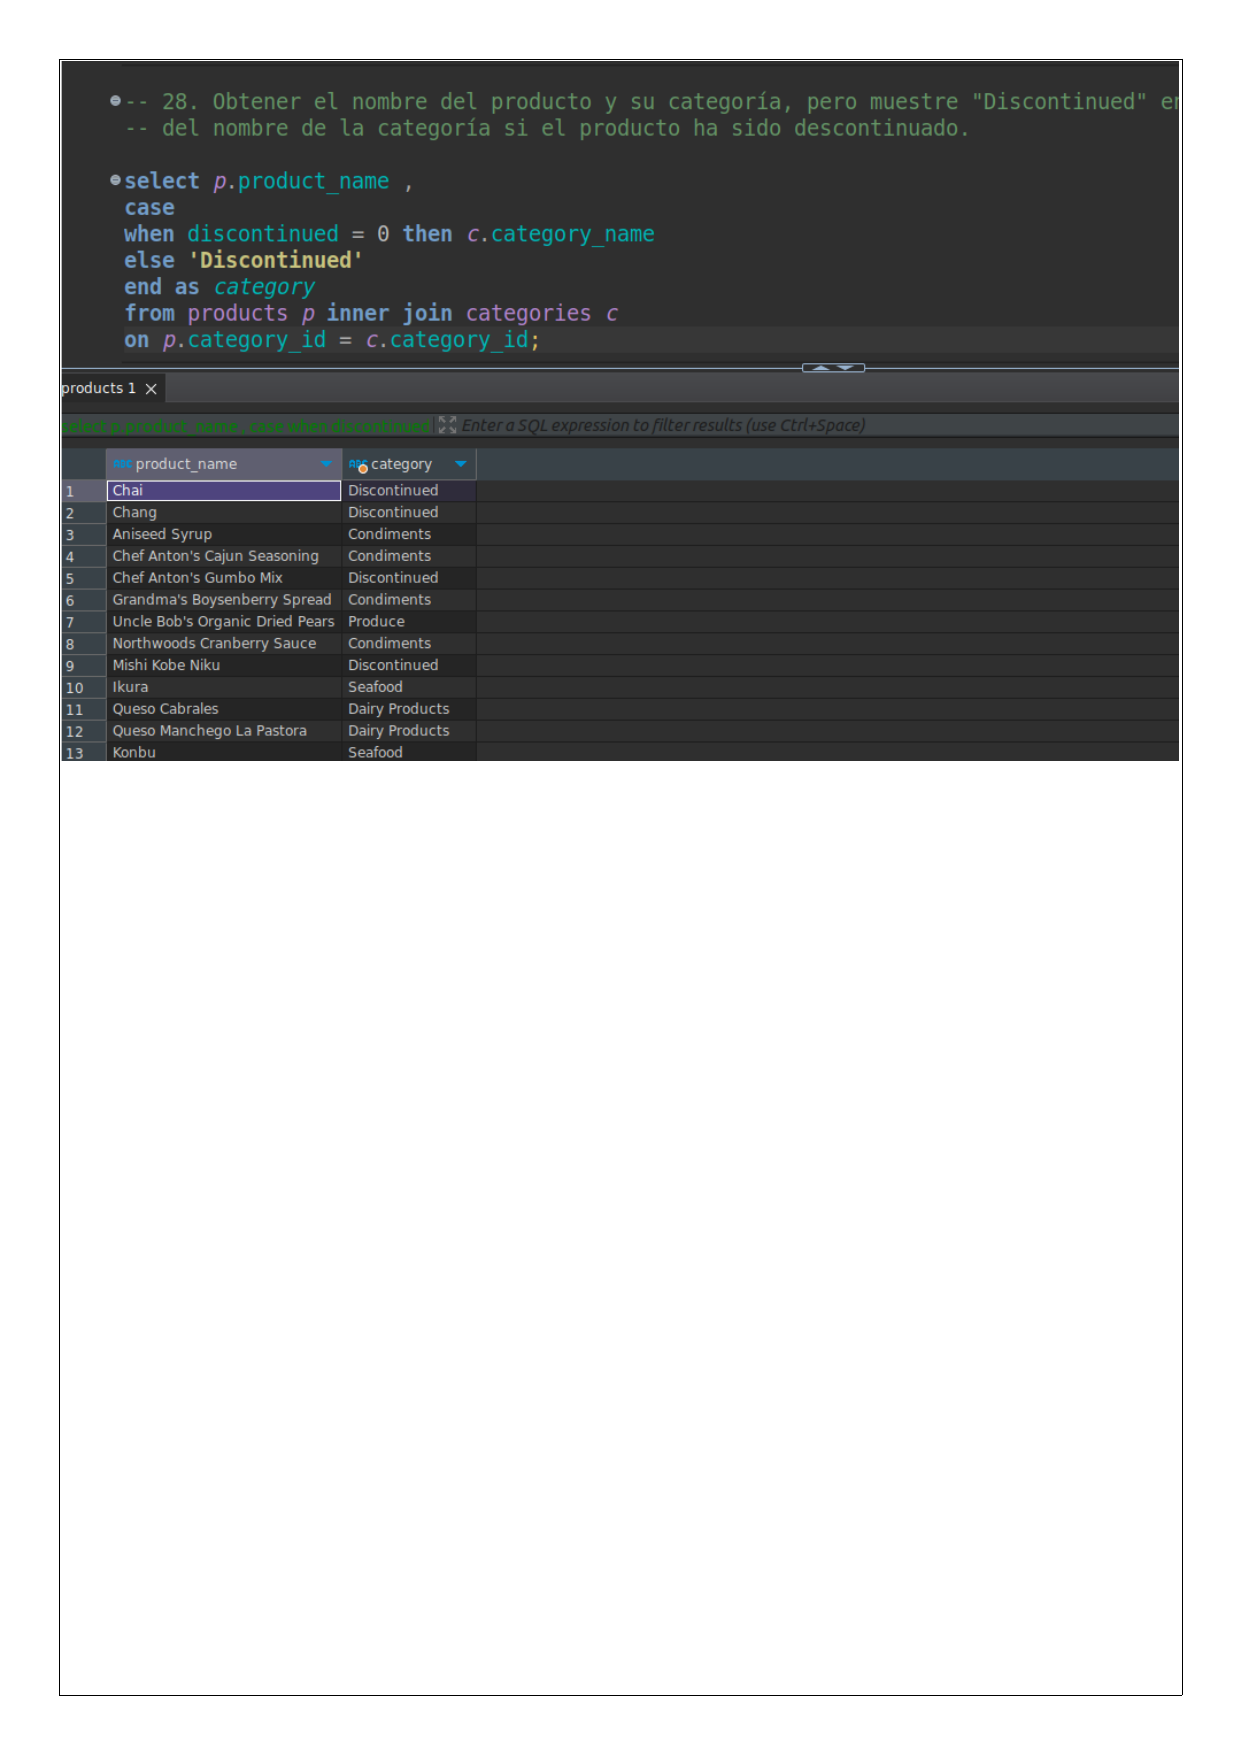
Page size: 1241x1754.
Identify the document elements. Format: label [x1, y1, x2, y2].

picture [61, 61, 1179, 761]
